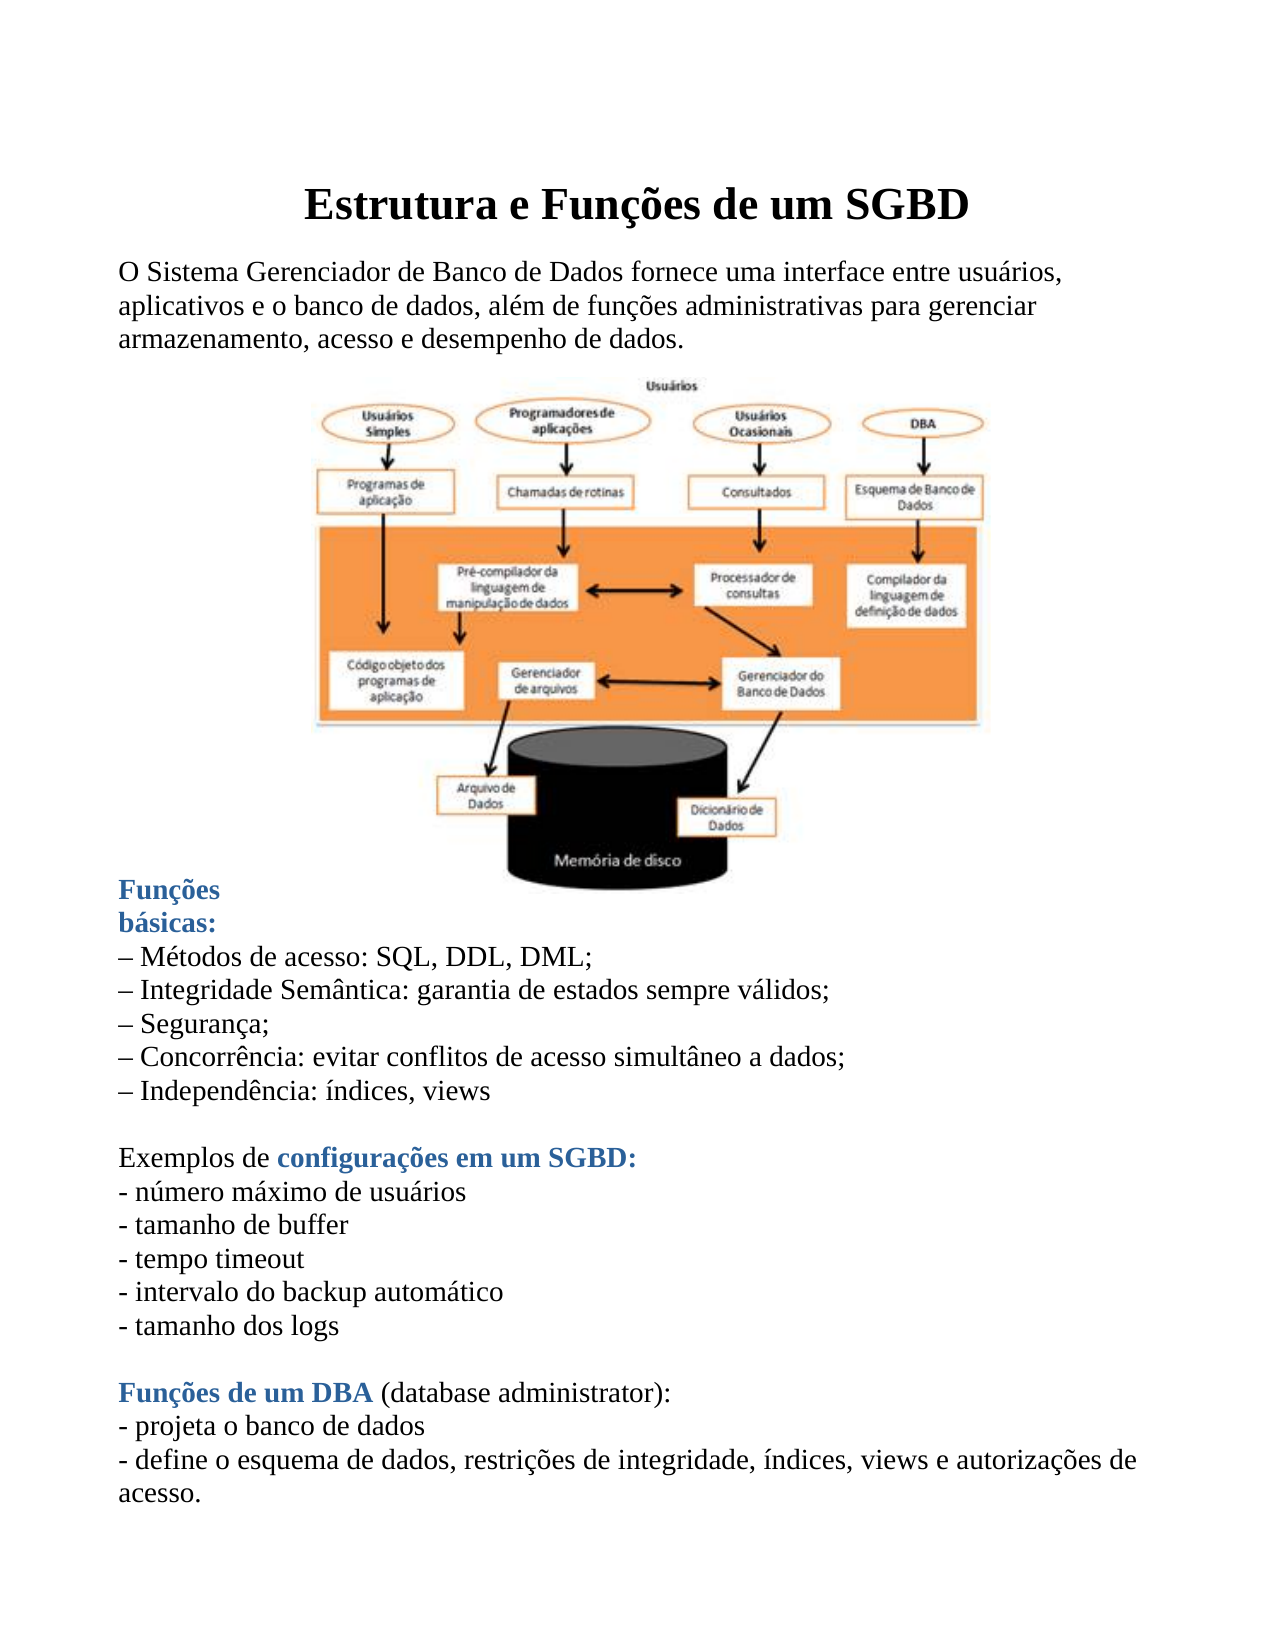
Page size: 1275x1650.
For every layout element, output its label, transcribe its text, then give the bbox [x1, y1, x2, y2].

picture [311, 377, 991, 894]
text – Segurança; [118, 1006, 1157, 1039]
text Funções de um DBA (database administrator): [118, 1375, 1157, 1408]
text – Independência: índices, views [118, 1073, 1157, 1107]
text Funções básicas: [118, 872, 1157, 939]
text O Sistema Gerenciador de Banco de Dados fornece uma interface entre usuários, aplicativos e o banco de dados, além de funções administrativas para gerenciar armazenamento, acesso e desempenho de dados. [118, 254, 1186, 355]
text - intervalo do backup automático [118, 1274, 1157, 1308]
text Exemplos de configurações em um SGBD: [118, 1140, 1157, 1174]
text Estrutura e Funções de um SGBD [118, 176, 1157, 229]
text - define o esquema de dados, restrições de integridade, índices, views e autorizações de acesso. [118, 1442, 1157, 1509]
text – Integridade Semântica: garantia de estados sempre válidos; [118, 972, 1157, 1006]
text - tamanho de buffer [118, 1207, 1157, 1241]
text – Concorrência: evitar conflitos de acesso simultâneo a dados; [118, 1039, 1157, 1073]
text - projeta o banco de dados [118, 1408, 1157, 1442]
text - tamanho dos logs [118, 1308, 1157, 1341]
text - tempo timeout [118, 1241, 1157, 1274]
text – Métodos de acesso: SQL, DDL, DML; [118, 939, 1157, 972]
text - número máximo de usuários [118, 1174, 1157, 1207]
